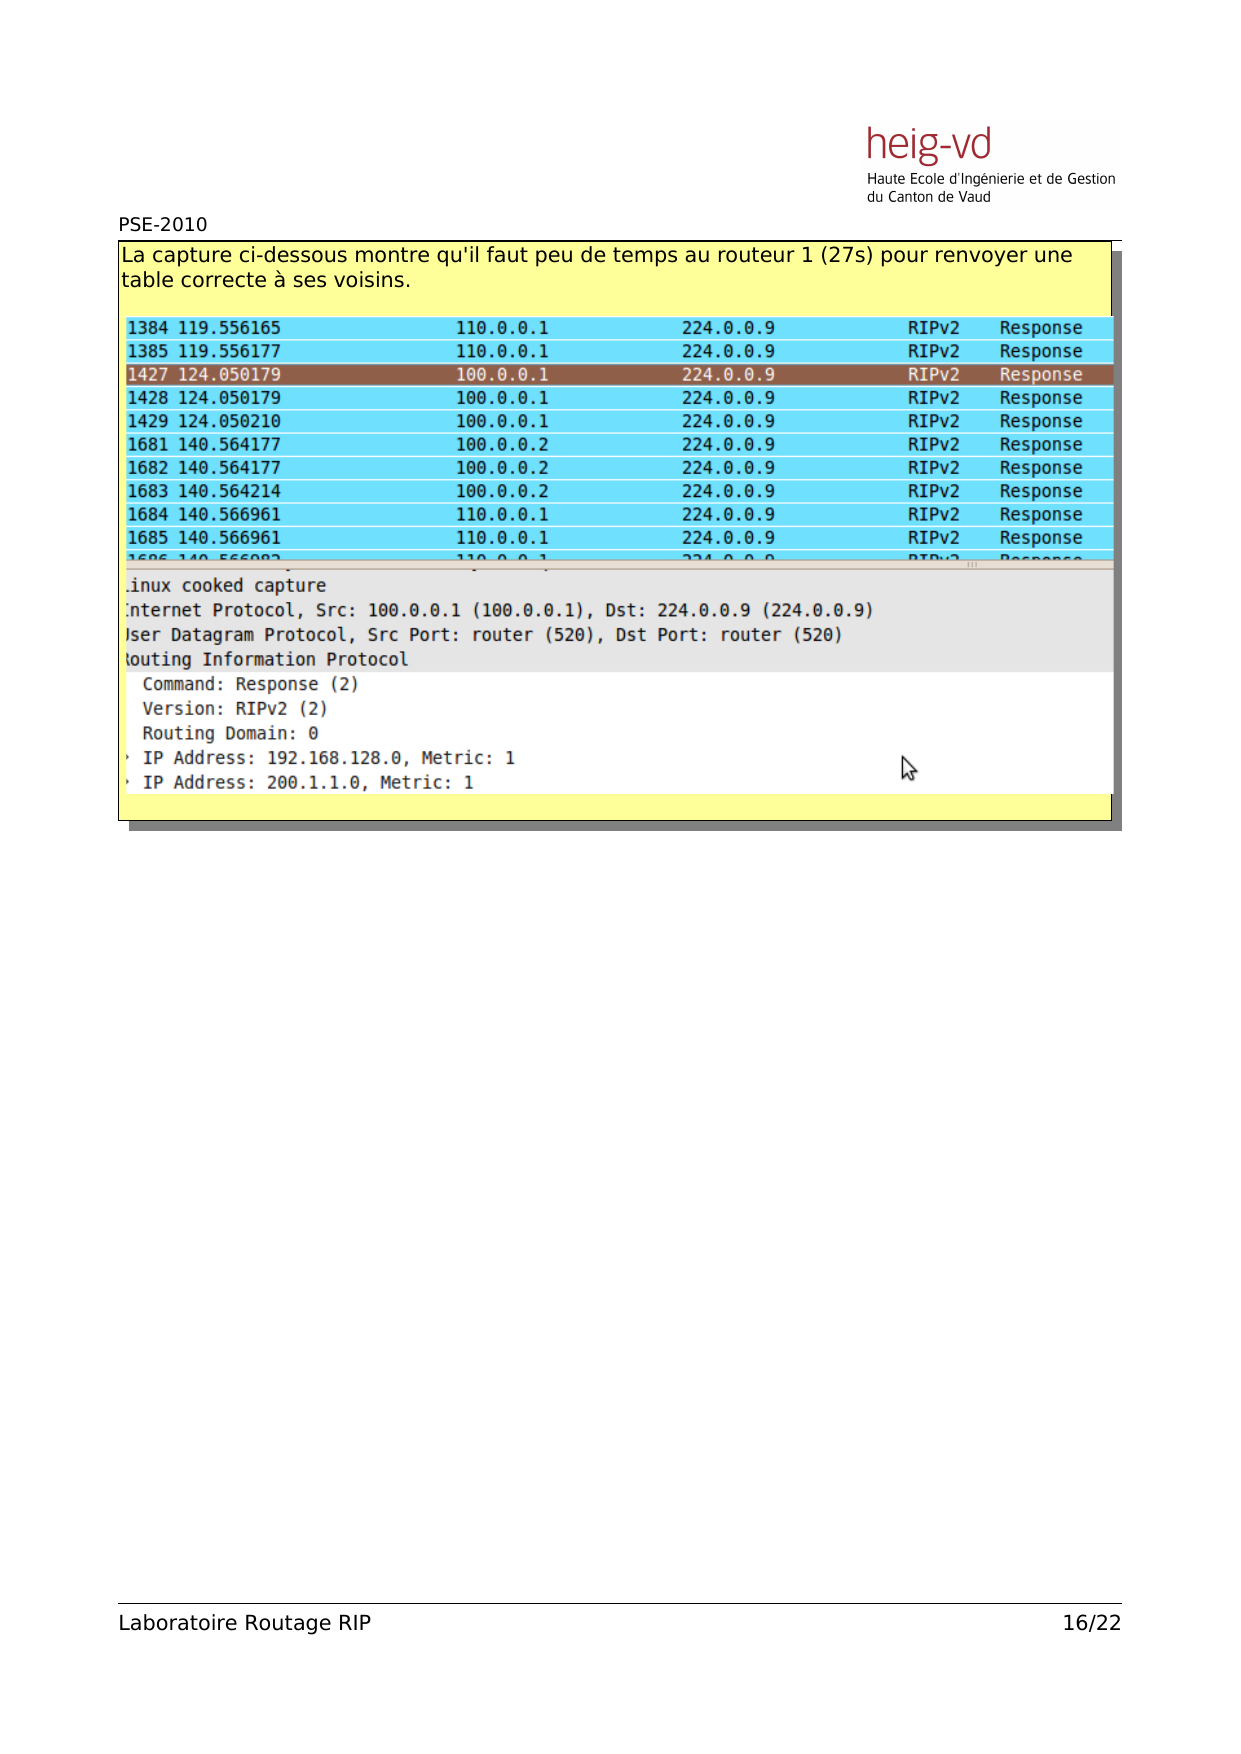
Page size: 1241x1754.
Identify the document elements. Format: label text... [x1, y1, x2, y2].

picture [126, 316, 1114, 794]
picture [860, 118, 1121, 212]
text La capture ci-dessous montre qu'il faut peu de temps au routeur 1 (27s) pour renvoyer une table correcte à ses voisins. [119, 242, 1111, 289]
